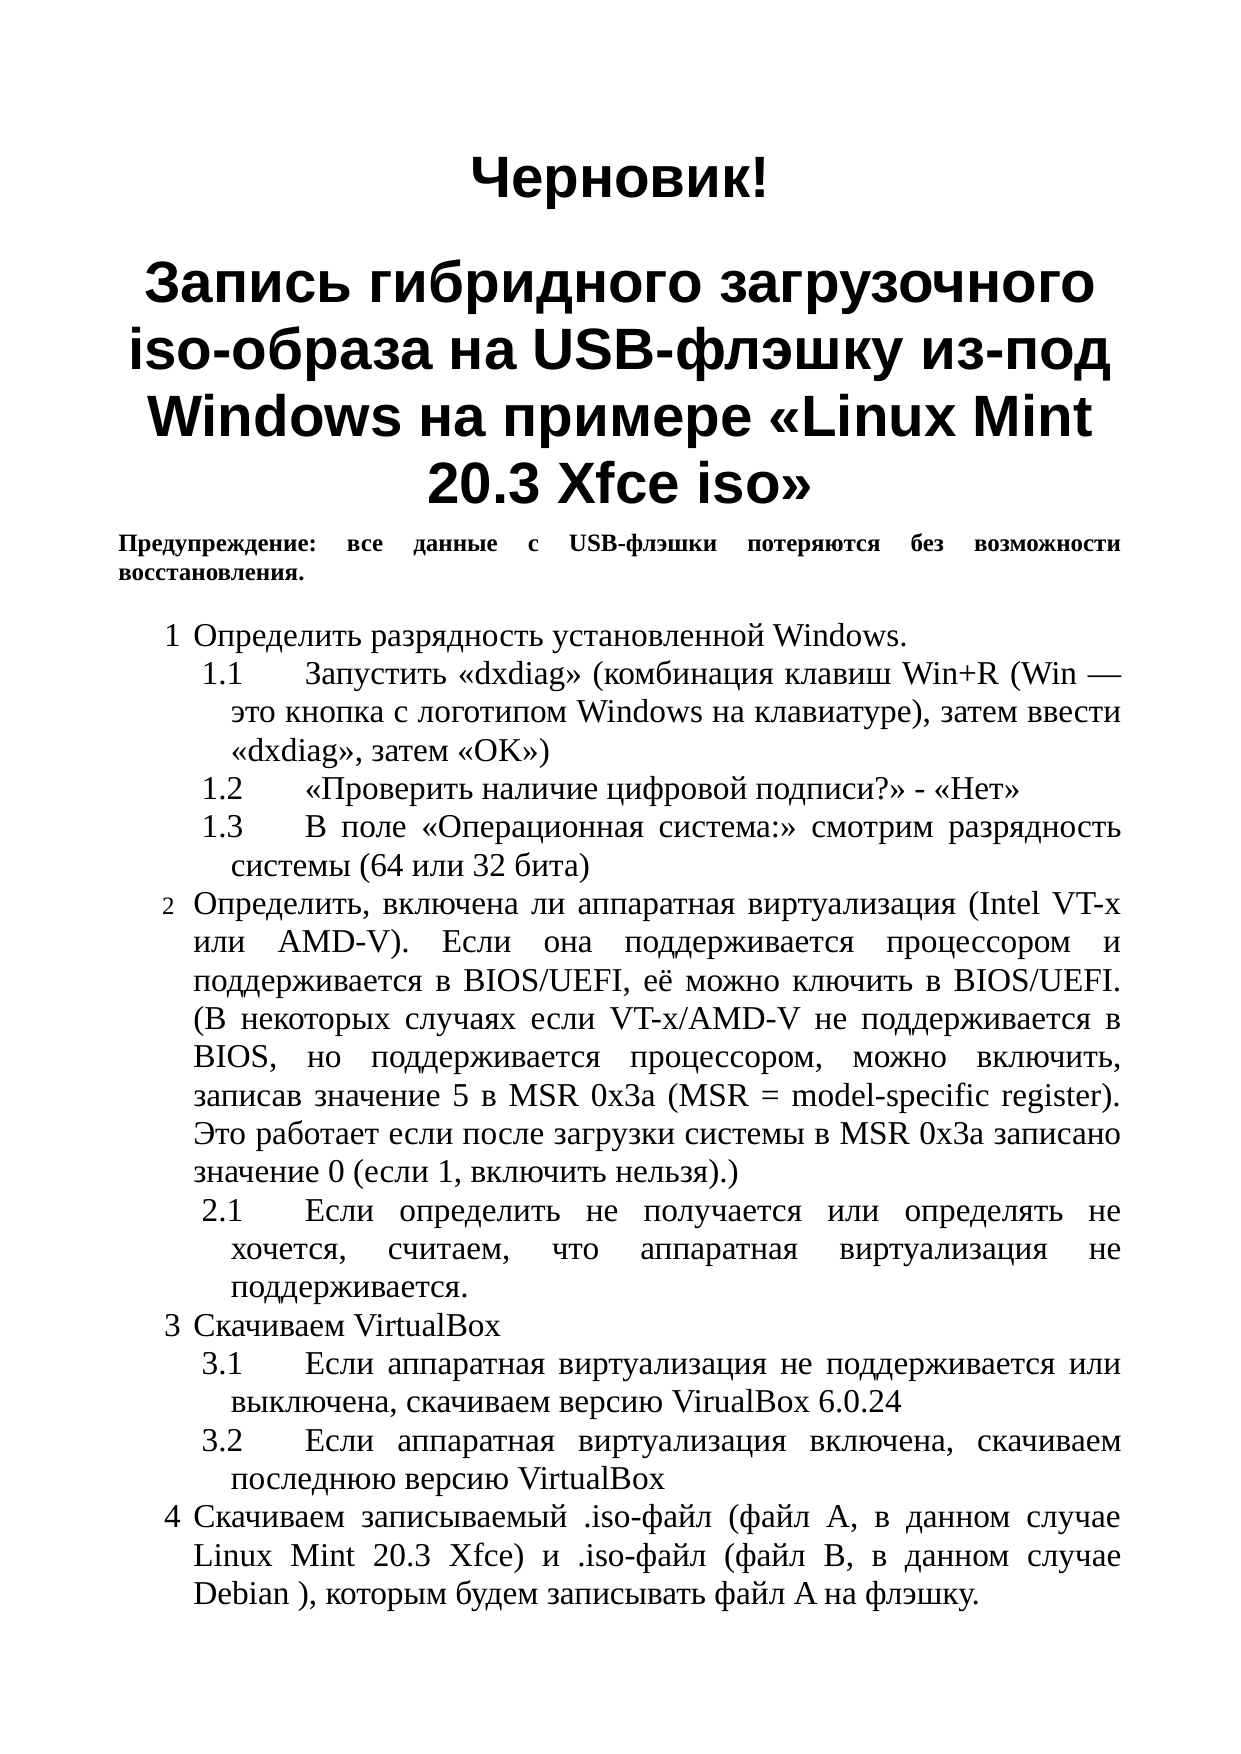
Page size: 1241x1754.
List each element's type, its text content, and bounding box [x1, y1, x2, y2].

list Определить разрядность установленной Windows. [156, 615, 1122, 653]
list Скачиваем записываемый .iso-файл (файл A, в данном случае Linux Mint 20.3 Xfce) и .iso-файл (файл B, в данном случае Debian ), которым будем записывать файл A на флэшку. [156, 1496, 1122, 1611]
list Запустить «dxdiag» (комбинация клавиш Win+R (Win — это кнопка с логотипом Windows на клавиатуре), затем ввести «dxdiag», затем «OK») [193, 653, 1122, 768]
text Предупреждение: все данные с USB-флэшки потеряются без возможности восстановления. [118, 528, 1122, 586]
title Черновик! [118, 143, 1122, 210]
list В поле «Операционная система:» смотрим разрядность системы (64 или 32 бита) [193, 806, 1122, 883]
list «Проверить наличие цифровой подписи?» - «Нет» [193, 768, 1122, 806]
list Если определить не получается или определять не хочется, считаем, что аппаратная виртуализация не поддерживается. [193, 1190, 1122, 1305]
list Если аппаратная виртуализация не поддерживается или выключена, скачиваем версию VirualBox 6.0.24 [193, 1343, 1122, 1420]
title Запись гибридного загрузочного iso-образа на USB-флэшку из-под Windows на примере «Linux Mint 20.3 Xfce iso» [118, 248, 1122, 516]
list Если аппаратная виртуализация включена, скачиваем последнюю версию VirtualBox [193, 1420, 1122, 1496]
list Определить, включена ли аппаратная виртуализация (Intel VT-x или AMD-V). Если она поддерживается процессором и поддерживается в BIOS/UEFI, её можно ключить в BIOS/UEFI. (В некоторых случаях если VT-x/AMD-V не поддерживается в BIOS, но поддерживается процессором, можно включить, записав значение 5 в MSR 0x3a (MSR = model-specific register). Это работает если после загрузки системы в MSR 0x3a записано значение 0 (если 1, включить нельзя).) [156, 883, 1122, 1190]
list Скачиваем VirtualBox [156, 1305, 1122, 1343]
